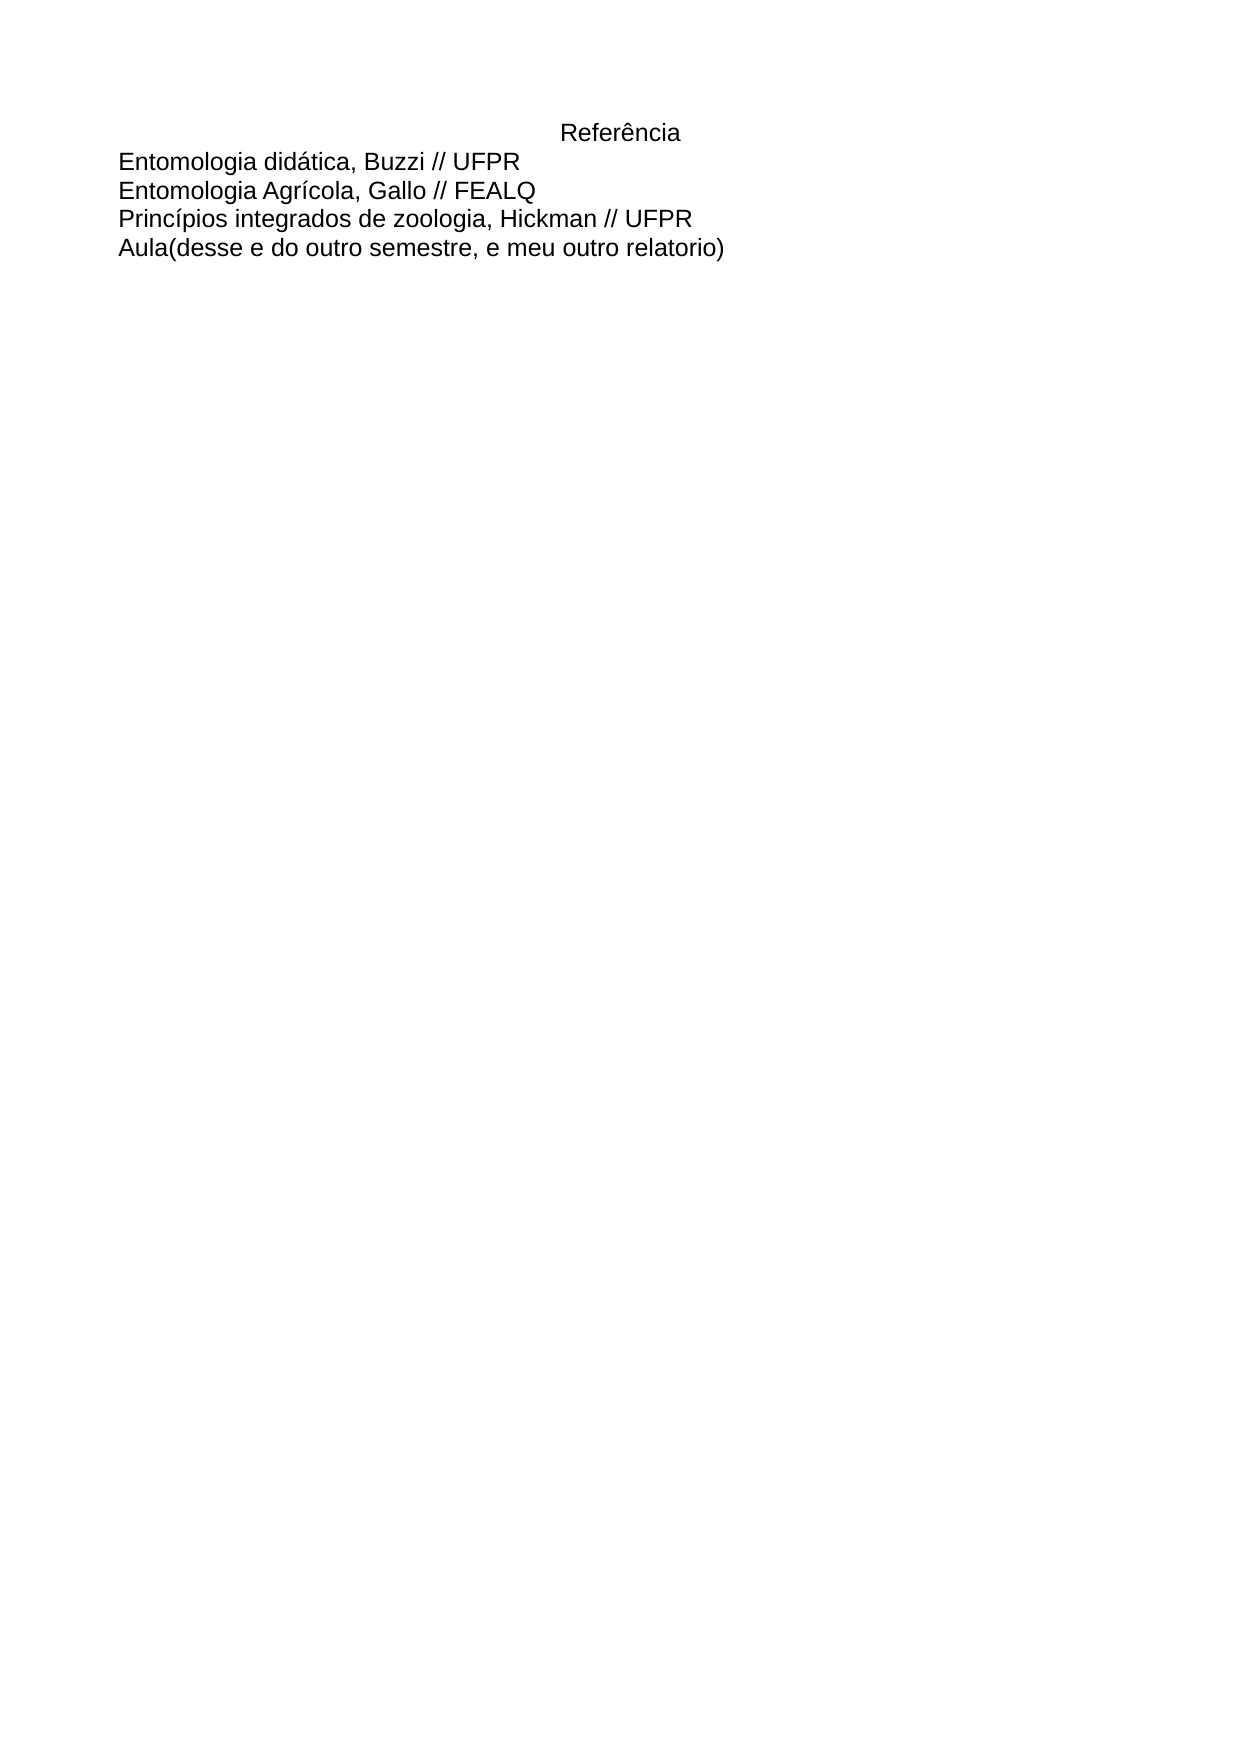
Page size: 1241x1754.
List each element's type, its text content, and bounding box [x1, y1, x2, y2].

text Entomologia didática, Buzzi // UFPR [118, 147, 1122, 176]
text Aula(desse e do outro semestre, e meu outro relatorio) [118, 233, 1122, 262]
text Referência [118, 118, 1122, 147]
text Princípios integrados de zoologia, Hickman // UFPR [118, 204, 1122, 233]
text Entomologia Agrícola, Gallo // FEALQ [118, 176, 1122, 204]
